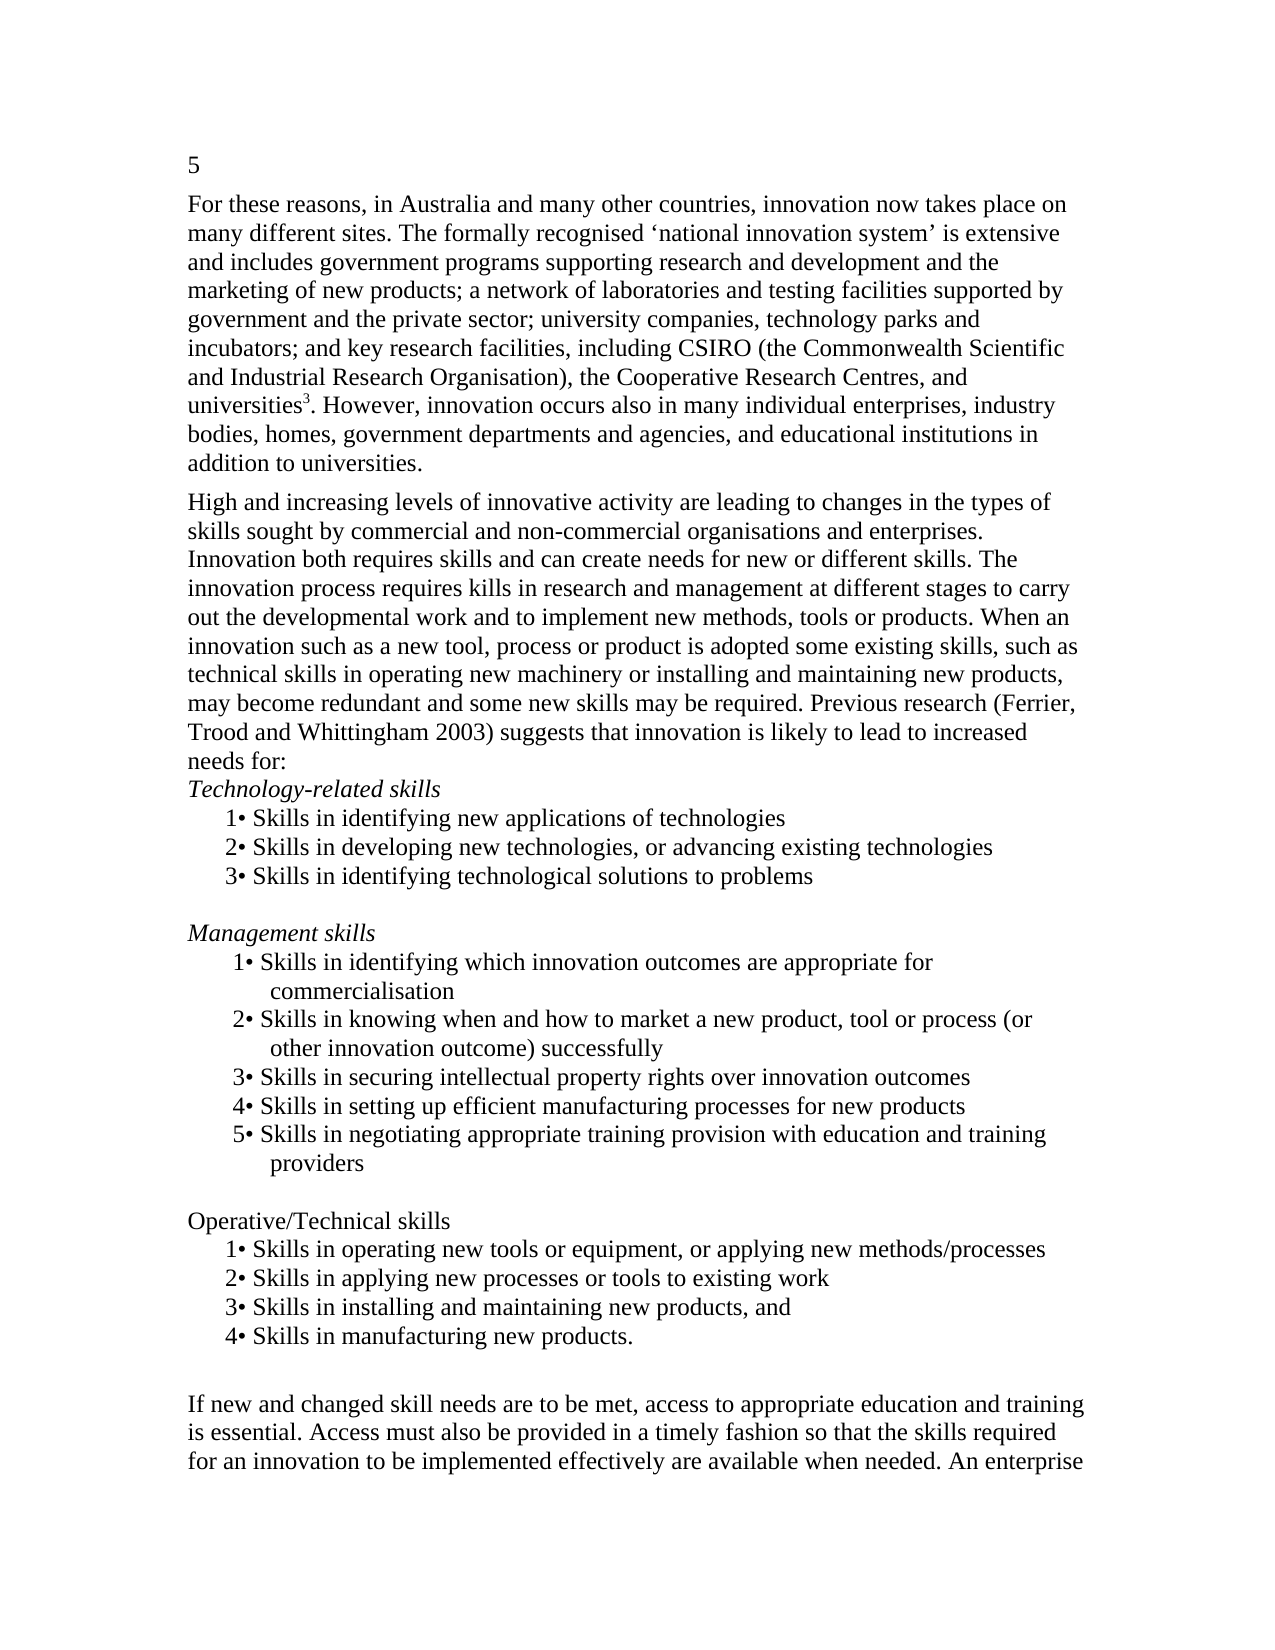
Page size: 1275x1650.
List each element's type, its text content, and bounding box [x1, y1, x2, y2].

list • Skills in knowing when and how to market a new product, tool or process (or other innovation outcome) successfully [232, 1004, 1087, 1062]
list • Skills in operating new tools or equipment, or applying new methods/processes [225, 1234, 1087, 1263]
list • Skills in identifying new applications of technologies [225, 803, 1087, 832]
list • Skills in setting up efficient manufacturing processes for new products [232, 1091, 1087, 1119]
list • Skills in developing new technologies, or advancing existing technologies [225, 832, 1087, 861]
list • Skills in manufacturing new products. [225, 1321, 1087, 1349]
text Operative/Technical skills [187, 1206, 1087, 1234]
text If new and changed skill needs are to be met, access to appropriate education and training is essential. Access must also be provided in a timely fashion so that the skills required for an innovation to be implemented effectively are available when needed. An enterprise [187, 1389, 1087, 1475]
text For these reasons, in Australia and many other countries, innovation now takes place on many different sites. The formally recognised ‘national innovation system’ is extensive and includes government programs supporting research and development and the marketing of new products; a network of laboratories and testing facilities supported by government and the private sector; university companies, technology parks and incubators; and key research facilities, including CSIRO (the Commonwealth Scientific and Industrial Research Organisation), the Cooperative Research Centres, and universities3. However, innovation occurs also in many individual enterprises, industry bodies, homes, government departments and agencies, and educational institutions in addition to universities. [187, 189, 1087, 477]
text 5 [187, 150, 1087, 179]
text Technology-related skills [187, 774, 1087, 803]
list • Skills in installing and maintaining new products, and [225, 1292, 1087, 1321]
list • Skills in negotiating appropriate training provision with education and training providers [232, 1119, 1087, 1177]
text High and increasing levels of innovative activity are leading to changes in the types of skills sought by commercial and non-commercial organisations and enterprises. Innovation both requires skills and can create needs for new or different skills. The innovation process requires kills in research and management at different stages to carry out the developmental work and to implement new methods, tools or products. When an innovation such as a new tool, process or product is adopted some existing skills, such as technical skills in operating new machinery or installing and maintaining new products, may become redundant and some new skills may be required. Previous research (Ferrier, Trood and Whittingham 2003) suggests that innovation is likely to lead to increased needs for: [187, 487, 1087, 774]
list • Skills in securing intellectual property rights over innovation outcomes [232, 1062, 1087, 1091]
list • Skills in identifying which innovation outcomes are appropriate for commercialisation [232, 947, 1087, 1004]
text Management skills [187, 918, 1087, 947]
list • Skills in identifying technological solutions to problems [225, 861, 1087, 889]
list • Skills in applying new processes or tools to existing work [225, 1263, 1087, 1292]
